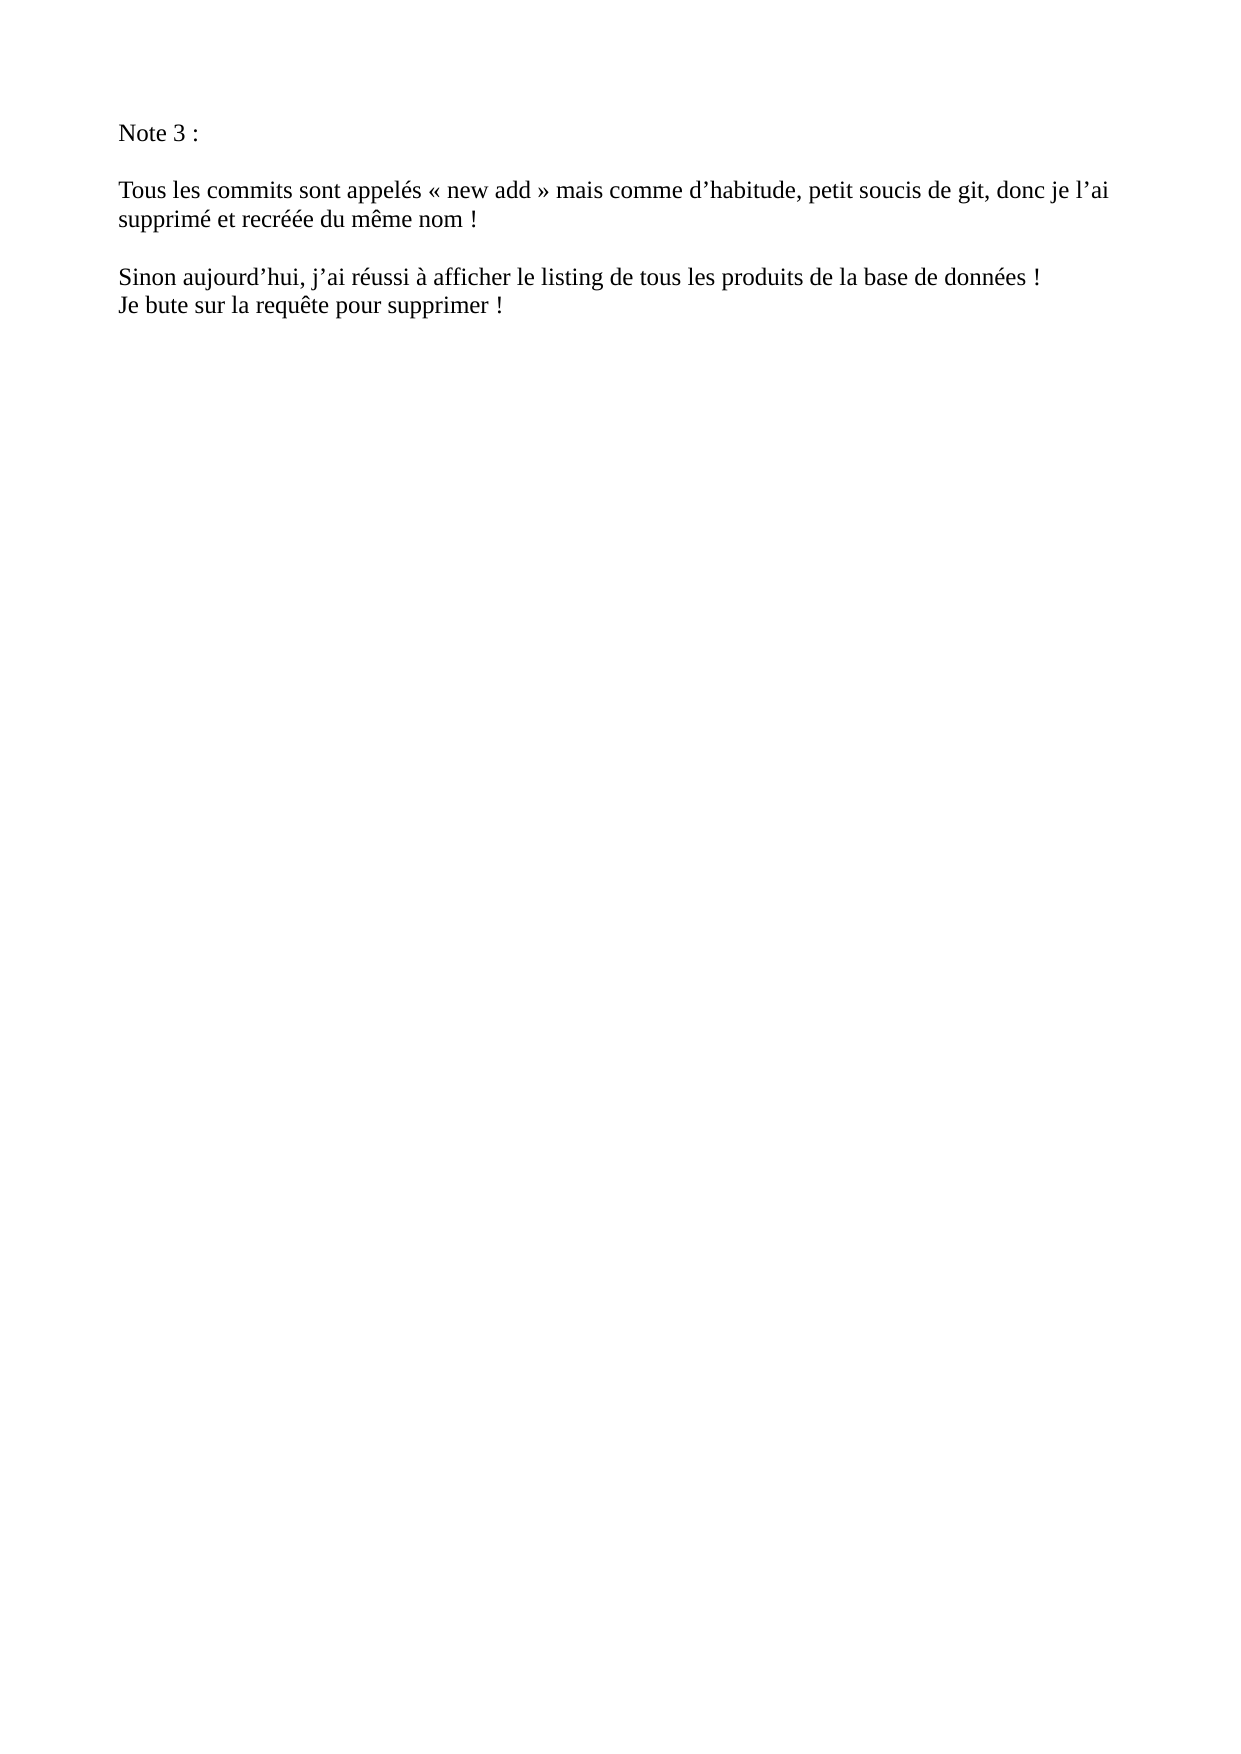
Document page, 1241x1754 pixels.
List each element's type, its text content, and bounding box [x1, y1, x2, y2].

text Tous les commits sont appelés « new add » mais comme d’habitude, petit soucis de git, donc je l’ai supprimé et recréée du même nom ! [118, 176, 1122, 233]
text Note 3 : [118, 118, 1122, 147]
text Je bute sur la requête pour supprimer ! [118, 291, 1122, 319]
text Sinon aujourd’hui, j’ai réussi à afficher le listing de tous les produits de la base de données ! [118, 262, 1122, 291]
